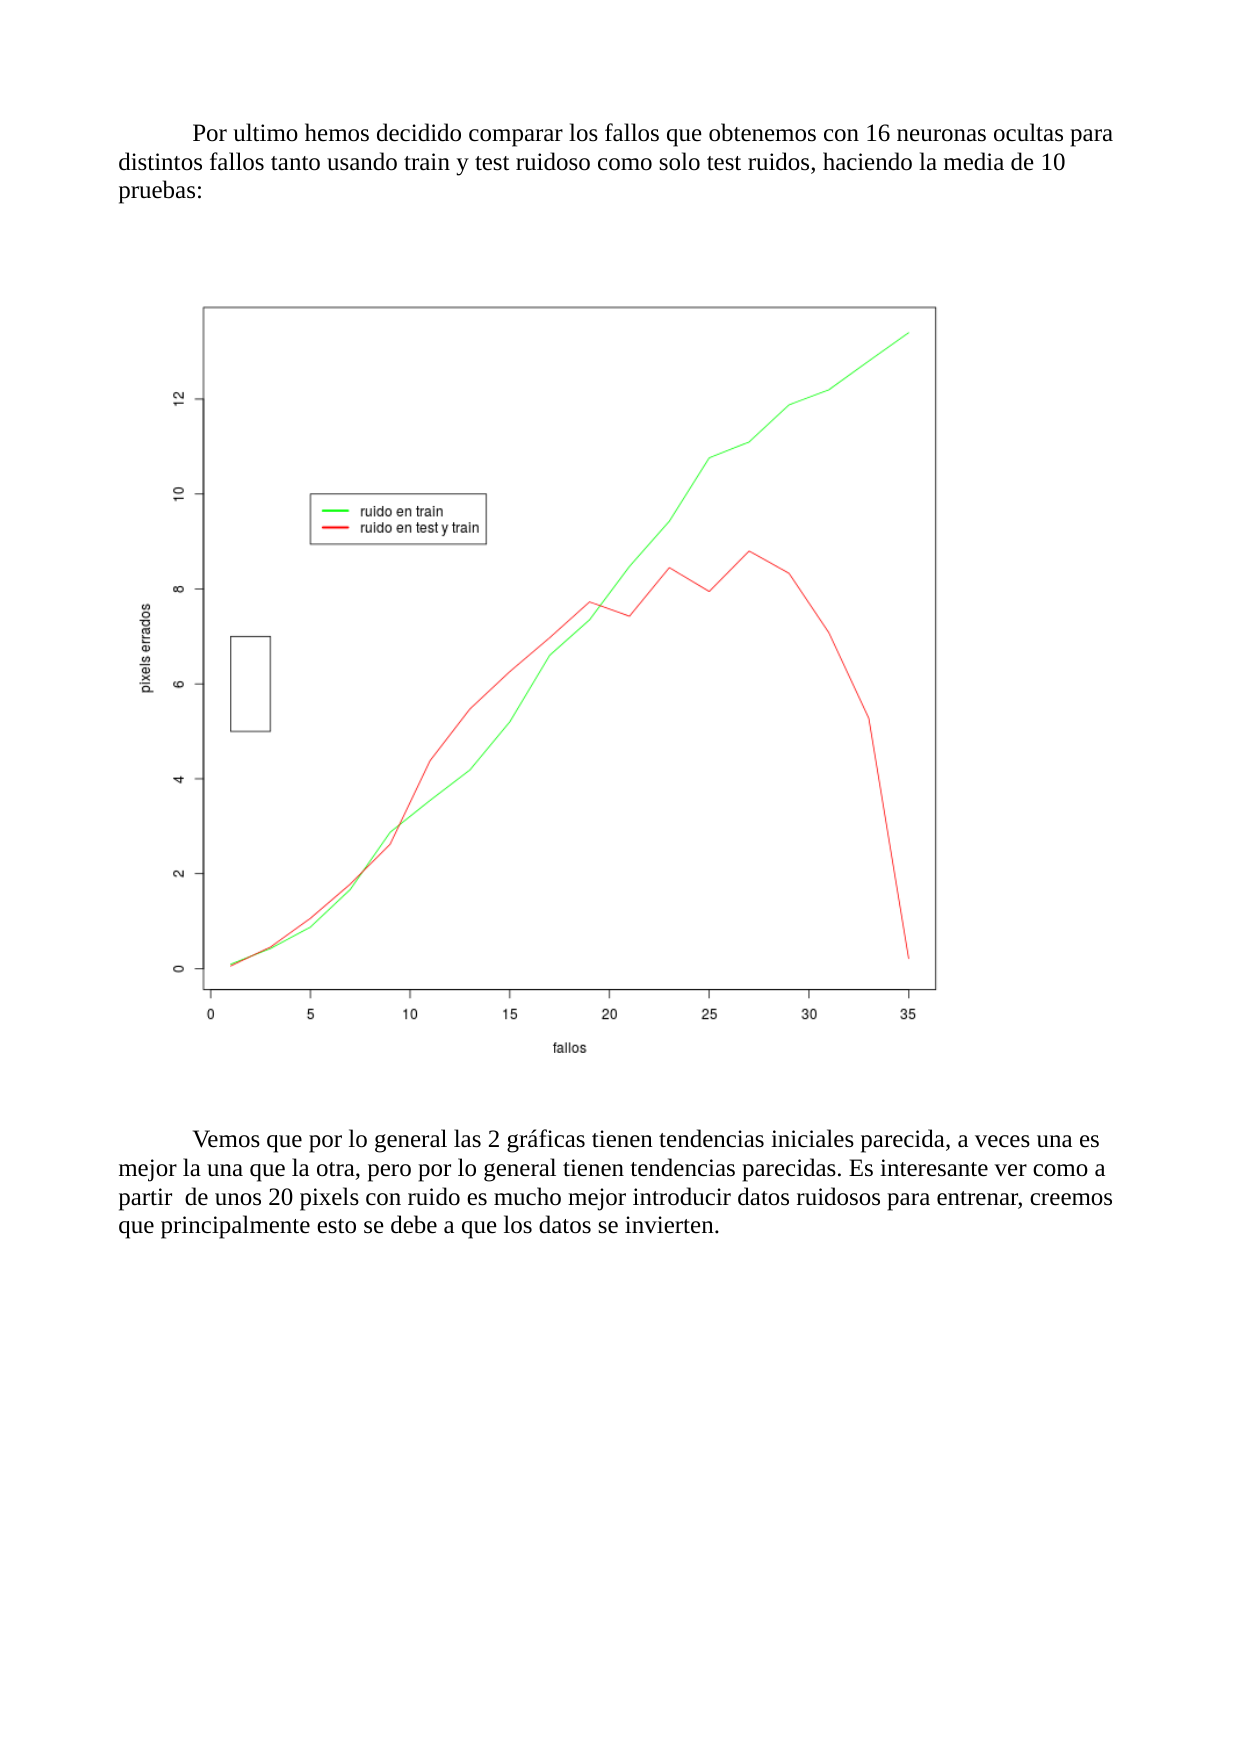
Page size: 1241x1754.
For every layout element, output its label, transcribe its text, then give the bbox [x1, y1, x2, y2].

text Vemos que por lo general las 2 gráficas tienen tendencias iniciales parecida, a veces una es mejor la una que la otra, pero por lo general tienen tendencias parecidas. Es interesante ver como a partir de unos 20 pixels con ruido es mucho mejor introducir datos ruidosos para entrenar, creemos que principalmente esto se debe a que los datos se invierten. [118, 1124, 1122, 1239]
text Por ultimo hemos decidido comparar los fallos que obtenemos con 16 neuronas ocultas para distintos fallos tanto usando train y test ruidoso como solo test ruidos, haciendo la media de 10 pruebas: [118, 118, 1122, 204]
picture [135, 239, 971, 1075]
